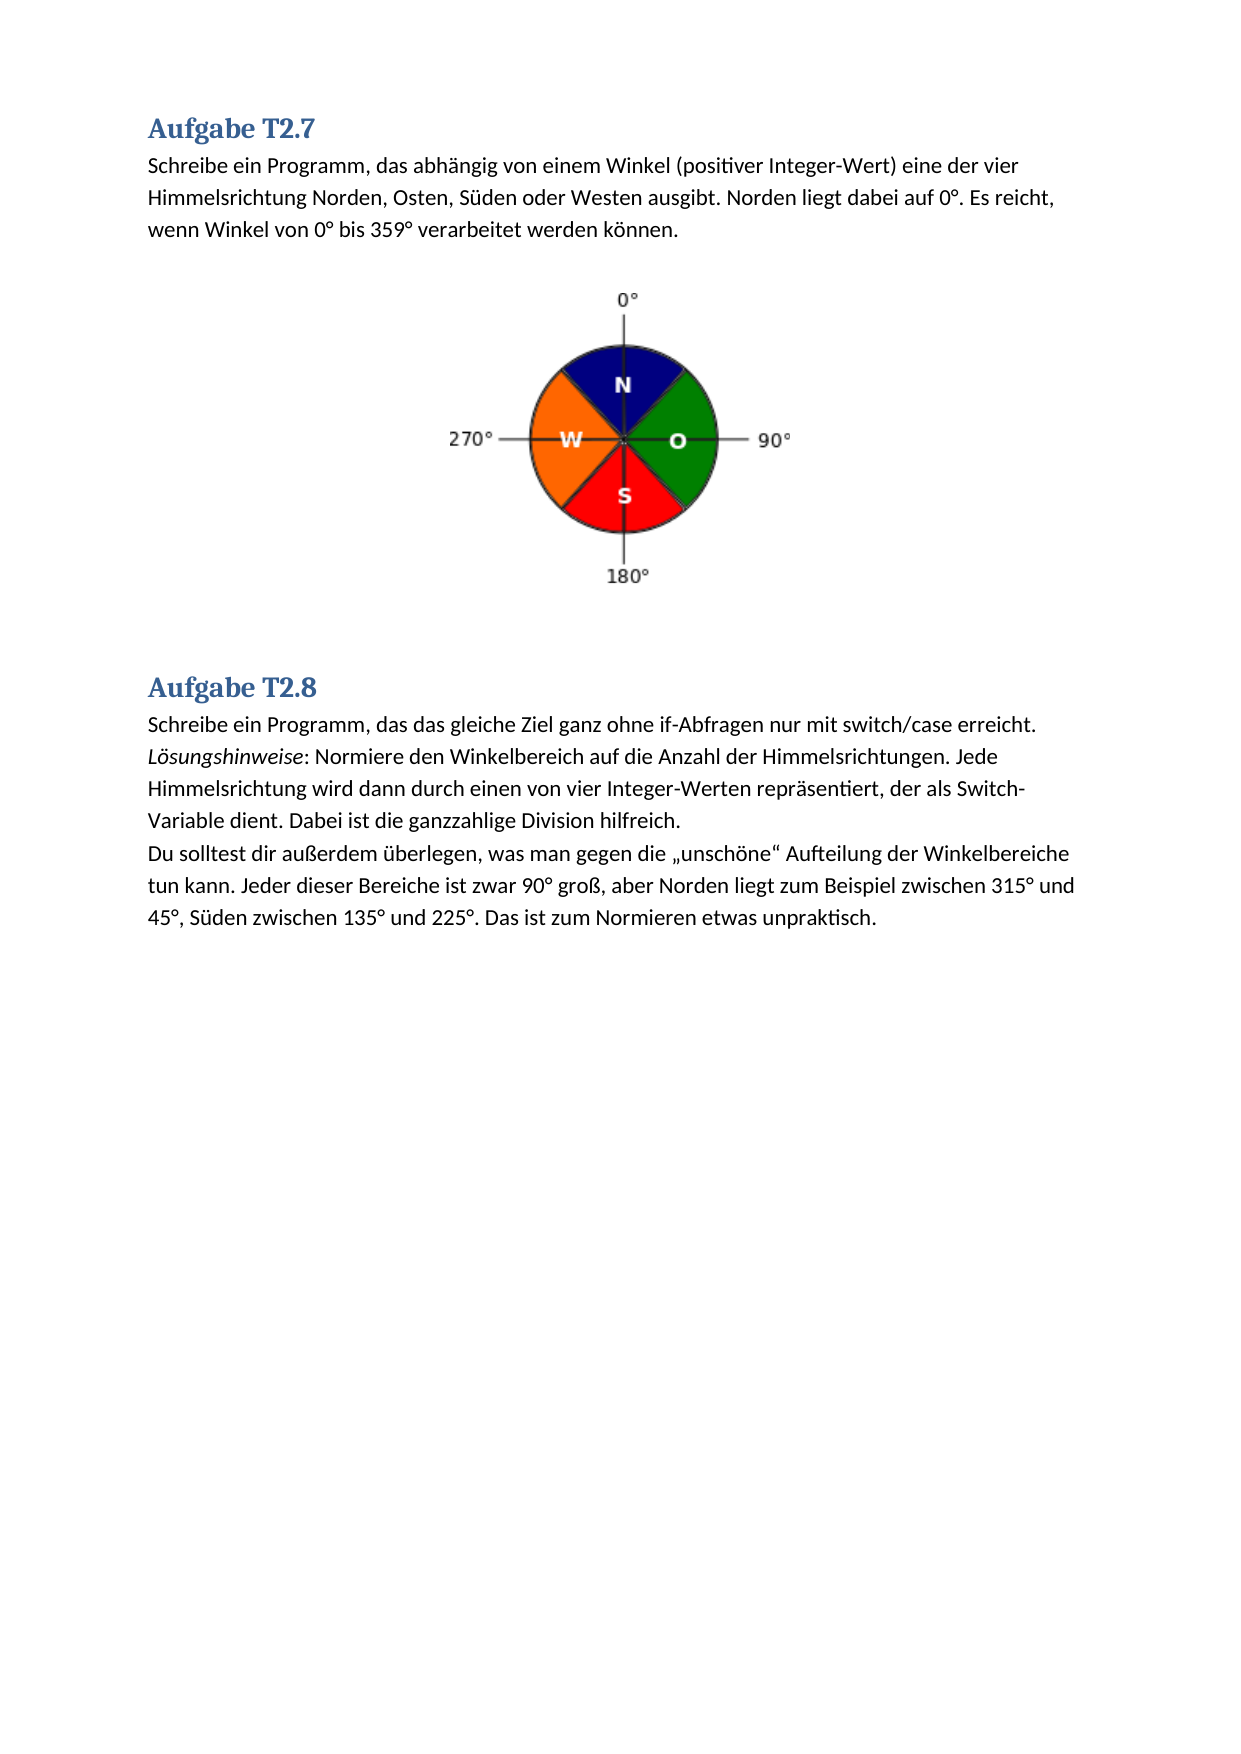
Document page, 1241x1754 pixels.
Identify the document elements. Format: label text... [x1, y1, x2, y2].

text Du solltest dir außerdem überlegen, was man gegen die „unschöne“ Aufteilung der Winkelbereiche tun kann. Jeder dieser Bereiche ist zwar 90° groß, aber Norden liegt zum Beispiel zwischen 315° und 45°, Süden zwischen 135° und 225°. Das ist zum Normieren etwas unpraktisch. [148, 839, 1093, 931]
subtitle Aufgabe T2.7 [148, 112, 1093, 146]
subtitle Aufgabe T2.8 [148, 671, 1093, 705]
text Schreibe ein Programm, das abhängig von einem Winkel (positiver Integer-Wert) eine der vier Himmelsrichtung Norden, Osten, Süden oder Westen ausgibt. Norden liegt dabei auf 0°. Es reicht, wenn Winkel von 0° bis 359° verarbeitet werden können. [148, 151, 1093, 243]
picture [450, 293, 790, 585]
text Schreibe ein Programm, das das gleiche Ziel ganz ohne if-Abfragen nur mit switch/case erreicht. [148, 710, 1093, 738]
text Lösungshinweise: Normiere den Winkelbereich auf die Anzahl der Himmelsrichtungen. Jede Himmelsrichtung wird dann durch einen von vier Integer-Werten repräsentiert, der als Switch-Variable dient. Dabei ist die ganzzahlige Division hilfreich. [148, 742, 1093, 834]
